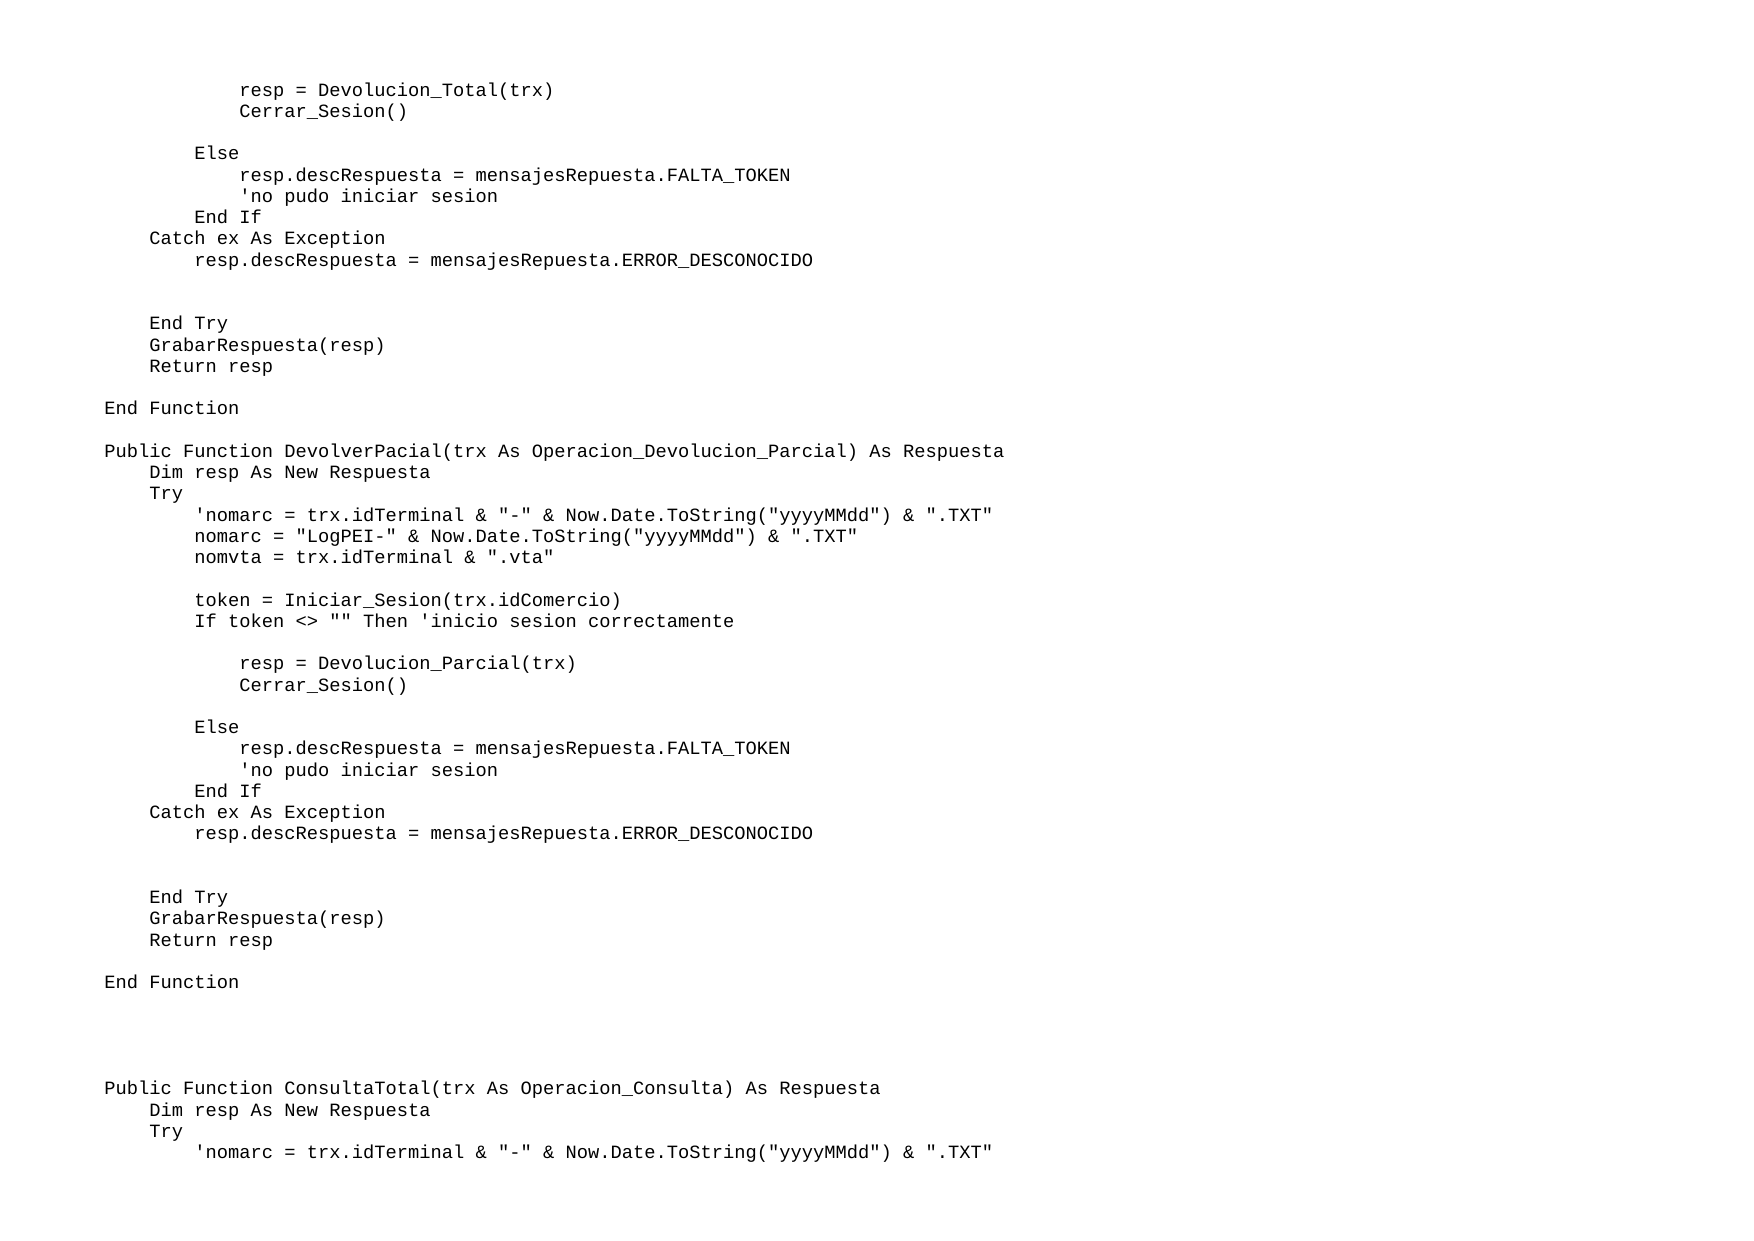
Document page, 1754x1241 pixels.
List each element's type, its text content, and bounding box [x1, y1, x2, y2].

text resp.descRespuesta = mensajesRepuesta.FALTA_TOKEN [59, 739, 1695, 760]
text Catch ex As Exception [59, 229, 1695, 250]
text resp.descRespuesta = mensajesRepuesta.FALTA_TOKEN [59, 165, 1695, 187]
text Dim resp As New Respuesta [59, 463, 1695, 484]
text Public Function ConsultaTotal(trx As Operacion_Consulta) As Respuesta [59, 1079, 1695, 1100]
text token = Iniciar_Sesion(trx.idComercio) [59, 590, 1695, 612]
text Cerrar_Sesion() [59, 102, 1695, 123]
text Return resp [59, 930, 1695, 952]
text End Try [59, 314, 1695, 335]
text 'nomarc = trx.idTerminal & "-" & Now.Date.ToString("yyyyMMdd") & ".TXT" [59, 1143, 1695, 1164]
text nomarc = "LogPEI-" & Now.Date.ToString("yyyyMMdd") & ".TXT" [59, 527, 1695, 548]
text End If [59, 782, 1695, 803]
text GrabarRespuesta(resp) [59, 909, 1695, 930]
text Public Function DevolverPacial(trx As Operacion_Devolucion_Parcial) As Respuesta [59, 442, 1695, 463]
text End Function [59, 973, 1695, 994]
text GrabarRespuesta(resp) [59, 335, 1695, 357]
text End Try [59, 888, 1695, 909]
text Else [59, 144, 1695, 165]
text resp = Devolucion_Parcial(trx) [59, 654, 1695, 675]
text resp.descRespuesta = mensajesRepuesta.ERROR_DESCONOCIDO [59, 824, 1695, 845]
text nomvta = trx.idTerminal & ".vta" [59, 548, 1695, 569]
text Dim resp As New Respuesta [59, 1100, 1695, 1122]
text resp.descRespuesta = mensajesRepuesta.ERROR_DESCONOCIDO [59, 250, 1695, 272]
text End If [59, 208, 1695, 229]
text Else [59, 718, 1695, 739]
text Try [59, 484, 1695, 505]
text resp = Devolucion_Total(trx) [59, 80, 1695, 102]
text 'no pudo iniciar sesion [59, 760, 1695, 782]
text End Function [59, 399, 1695, 420]
text Try [59, 1122, 1695, 1143]
text If token <> "" Then 'inicio sesion correctamente [59, 612, 1695, 633]
text Catch ex As Exception [59, 803, 1695, 824]
text Cerrar_Sesion() [59, 675, 1695, 697]
text 'no pudo iniciar sesion [59, 187, 1695, 208]
text Return resp [59, 357, 1695, 378]
text 'nomarc = trx.idTerminal & "-" & Now.Date.ToString("yyyyMMdd") & ".TXT" [59, 505, 1695, 527]
